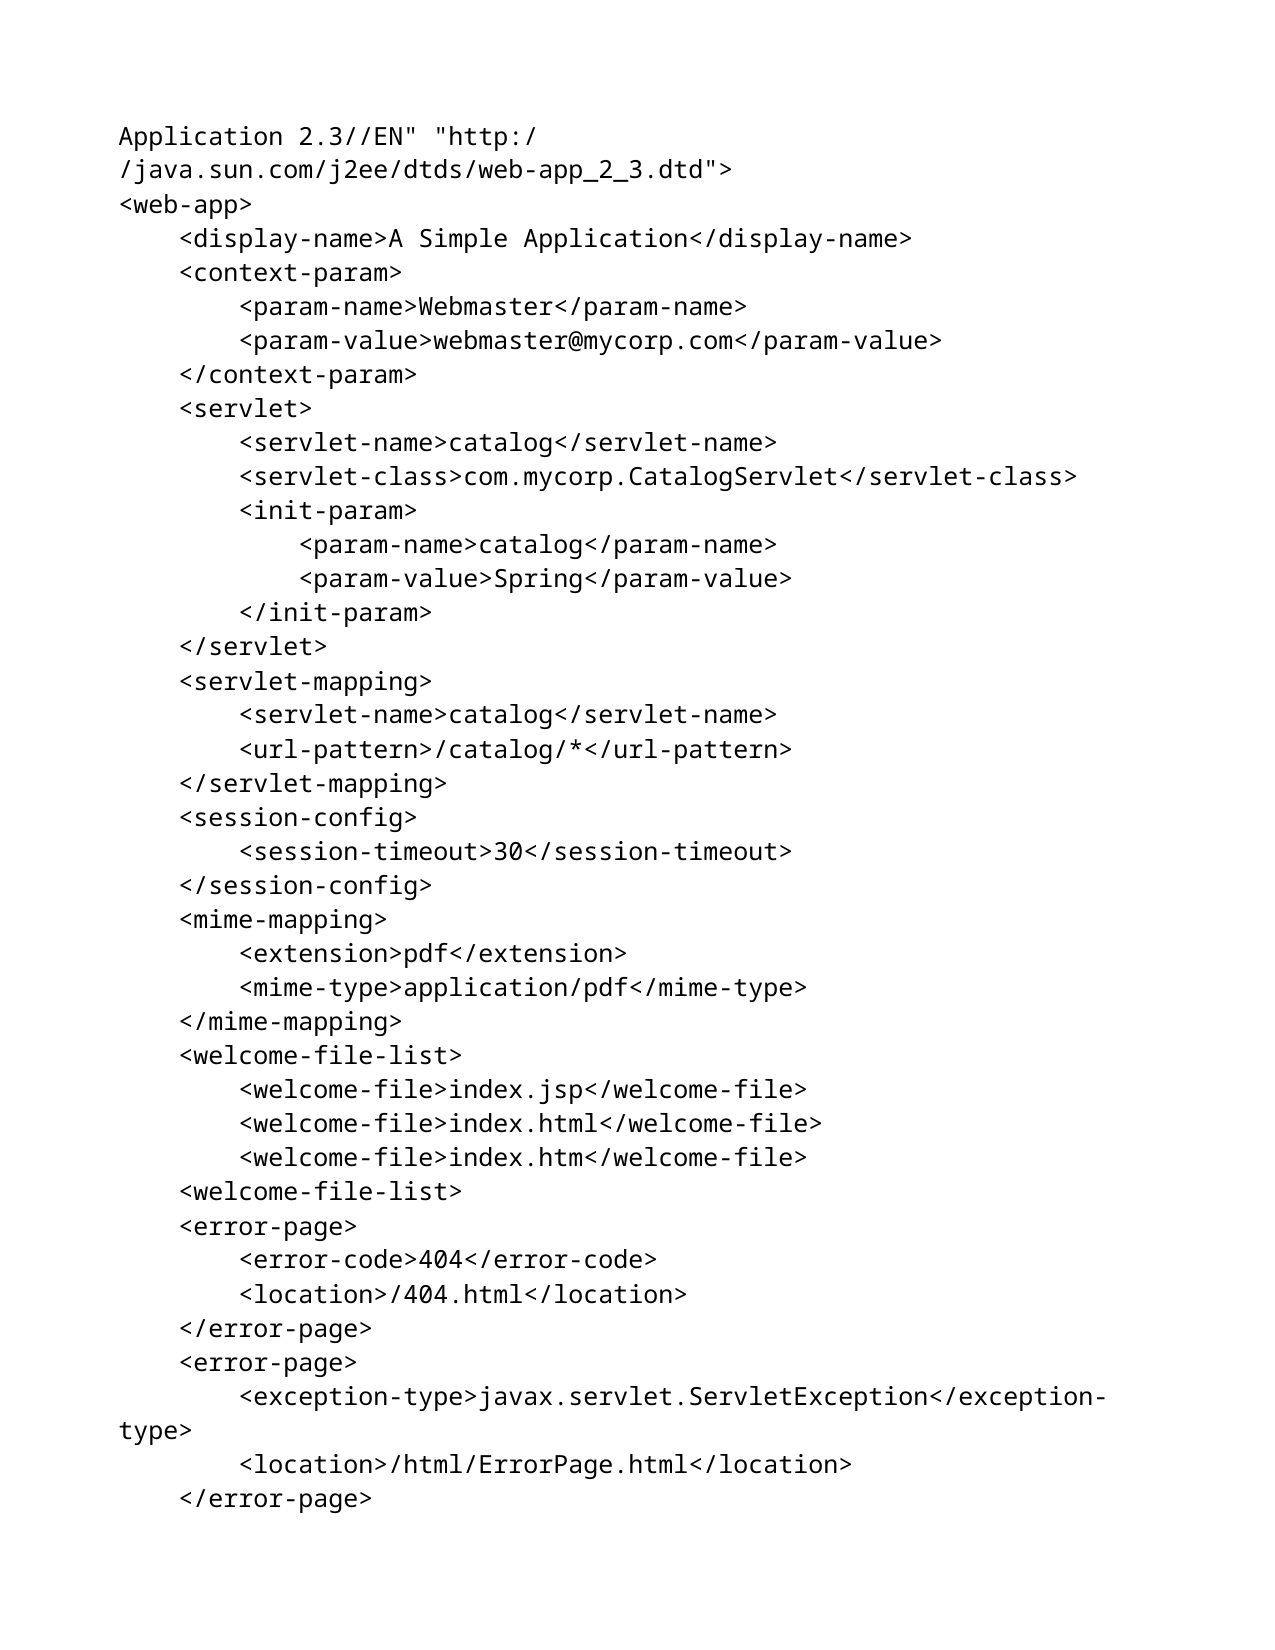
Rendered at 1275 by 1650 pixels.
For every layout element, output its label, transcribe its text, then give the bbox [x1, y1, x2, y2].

text Application 2.3//EN" "http:/ /java.sun.com/j2ee/dtds/web-app_2_3.dtd"> <web-app> <display-name>A Simple Application</display-name> <context-param> <param-name>Webmaster</param-name> <param-value>webmaster@mycorp.com</param-value> </context-param> <servlet> <servlet-name>catalog</servlet-name> <servlet-class>com.mycorp.CatalogServlet</servlet-class> <init-param> <param-name>catalog</param-name> <param-value>Spring</param-value> </init-param> </servlet> <servlet-mapping> <servlet-name>catalog</servlet-name> <url-pattern>/catalog/*</url-pattern> </servlet-mapping> <session-config> <session-timeout>30</session-timeout> </session-config> <mime-mapping> <extension>pdf</extension> <mime-type>application/pdf</mime-type> </mime-mapping> <welcome-file-list> <welcome-file>index.jsp</welcome-file> <welcome-file>index.html</welcome-file> <welcome-file>index.htm</welcome-file> <welcome-file-list> <error-page> <error-code>404</error-code> <location>/404.html</location> </error-page> [118, 118, 1157, 1344]
text <error-page> <exception-type>javax.servlet.ServletException</exception-type> <location>/html/ErrorPage.html</location> </error-page> [118, 1344, 1157, 1515]
